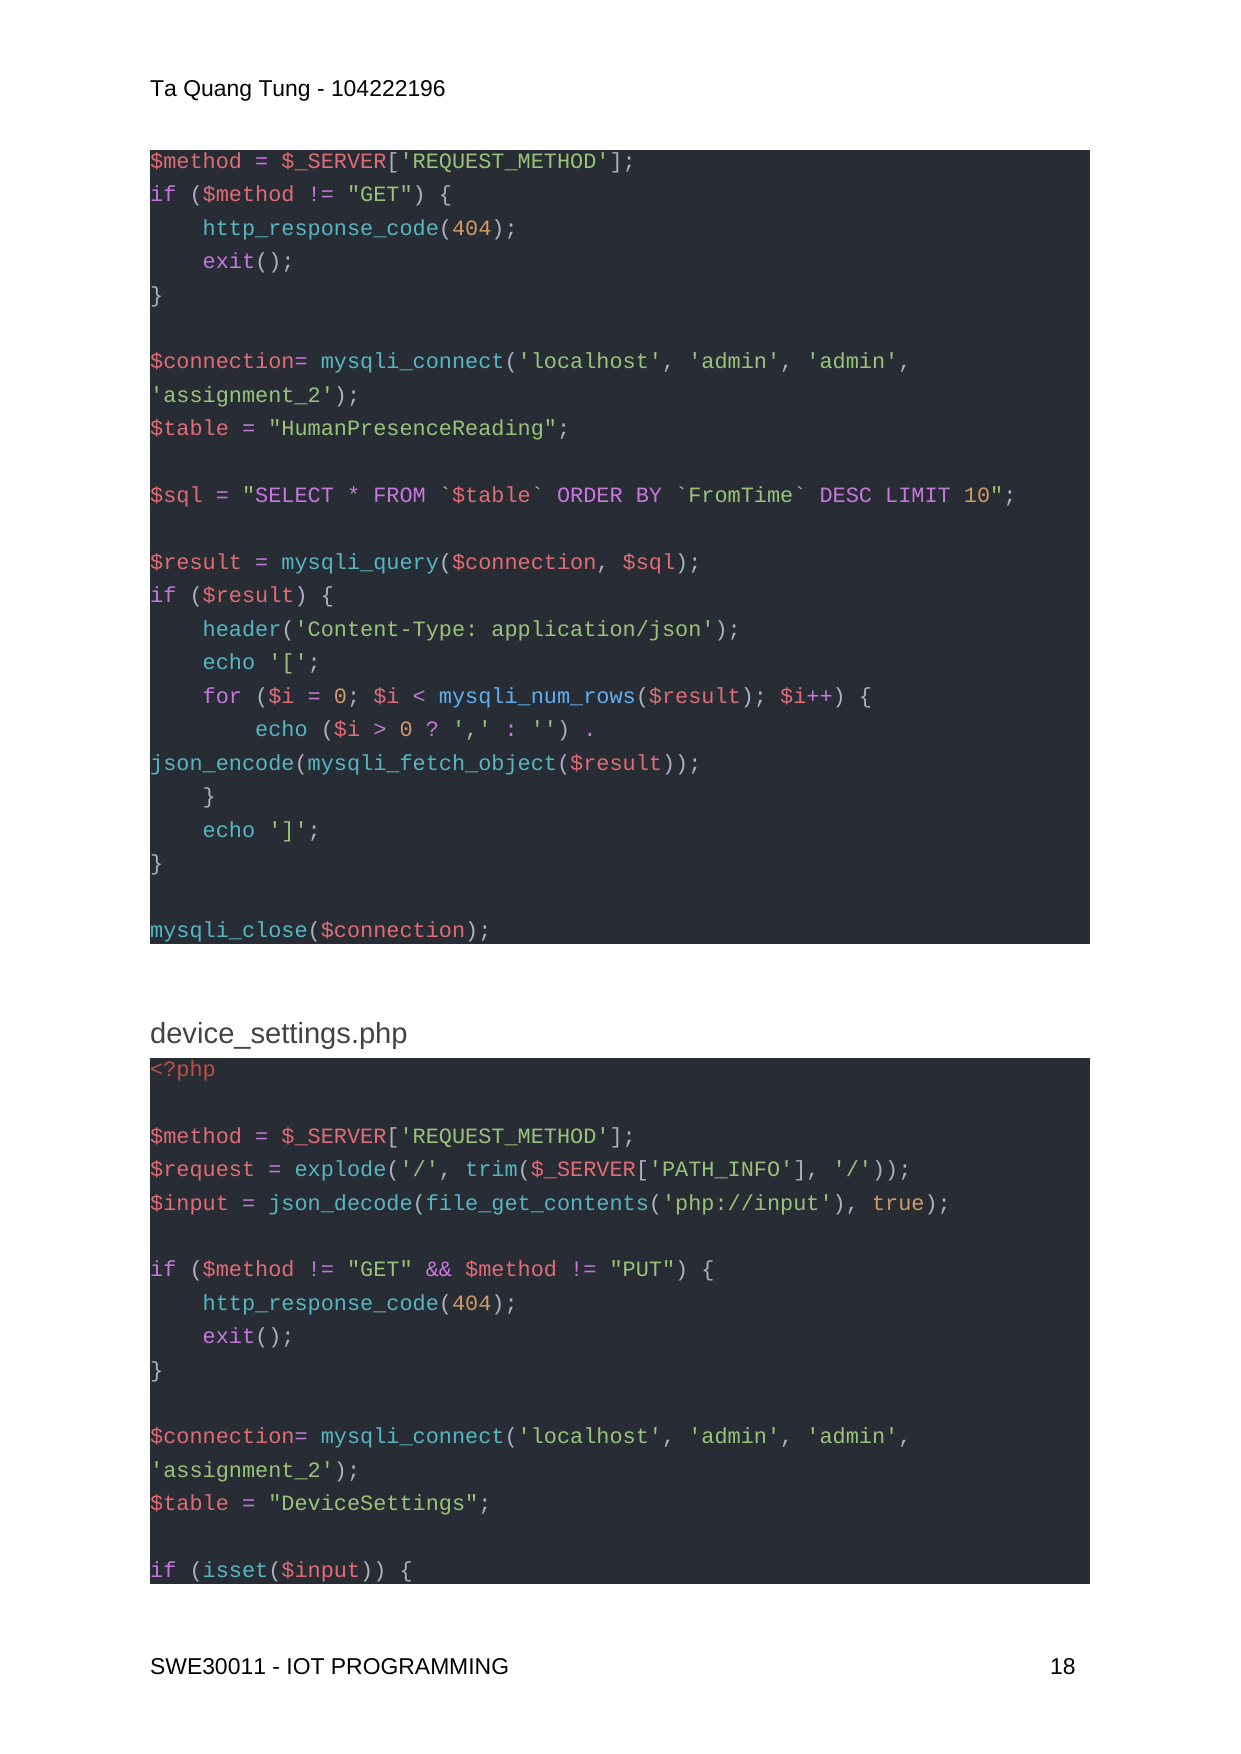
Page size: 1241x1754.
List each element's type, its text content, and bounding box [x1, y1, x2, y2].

text http_response_code(404); [150, 217, 1090, 242]
text for ($i = 0; $i < mysqli_num_rows($result); $i++) { [150, 685, 1090, 710]
text $sql = "SELECT * FROM `$table` ORDER BY `FromTime` DESC LIMIT 10"; [150, 484, 1090, 509]
text $table = "HumanPresenceReading"; [150, 417, 1090, 442]
subtitle device_settings.php [150, 1016, 1090, 1049]
text echo ']'; [150, 819, 1090, 843]
text } [150, 785, 1090, 810]
text <?php [150, 1058, 1090, 1083]
text $connection= mysqli_connect('localhost', 'admin', 'admin', 'assignment_2'); [150, 351, 1090, 409]
text exit(); [150, 1325, 1090, 1350]
text $request = explode('/', trim($_SERVER['PATH_INFO'], '/')); [150, 1158, 1090, 1183]
text } [150, 1359, 1090, 1384]
text echo ($i > 0 ? ',' : '') . json_encode(mysqli_fetch_object($result)); [150, 718, 1090, 777]
text echo '['; [150, 652, 1090, 676]
text } [150, 852, 1090, 877]
text $connection= mysqli_connect('localhost', 'admin', 'admin', 'assignment_2'); [150, 1426, 1090, 1484]
text if ($method != "GET" && $method != "PUT") { [150, 1258, 1090, 1283]
text exit(); [150, 250, 1090, 275]
text $table = "DeviceSettings"; [150, 1493, 1090, 1517]
text if ($result) { [150, 585, 1090, 609]
text $method = $_SERVER['REQUEST_METHOD']; [150, 150, 1090, 175]
text if ($method != "GET") { [150, 183, 1090, 208]
text header('Content-Type: application/json'); [150, 618, 1090, 643]
text $method = $_SERVER['REQUEST_METHOD']; [150, 1125, 1090, 1149]
text if (isset($input)) { [150, 1559, 1090, 1584]
text mysqli_close($connection); [150, 919, 1090, 944]
text } [150, 284, 1090, 308]
text $result = mysqli_query($connection, $sql); [150, 551, 1090, 576]
text http_response_code(404); [150, 1292, 1090, 1317]
text $input = json_decode(file_get_contents('php://input'), true); [150, 1192, 1090, 1216]
